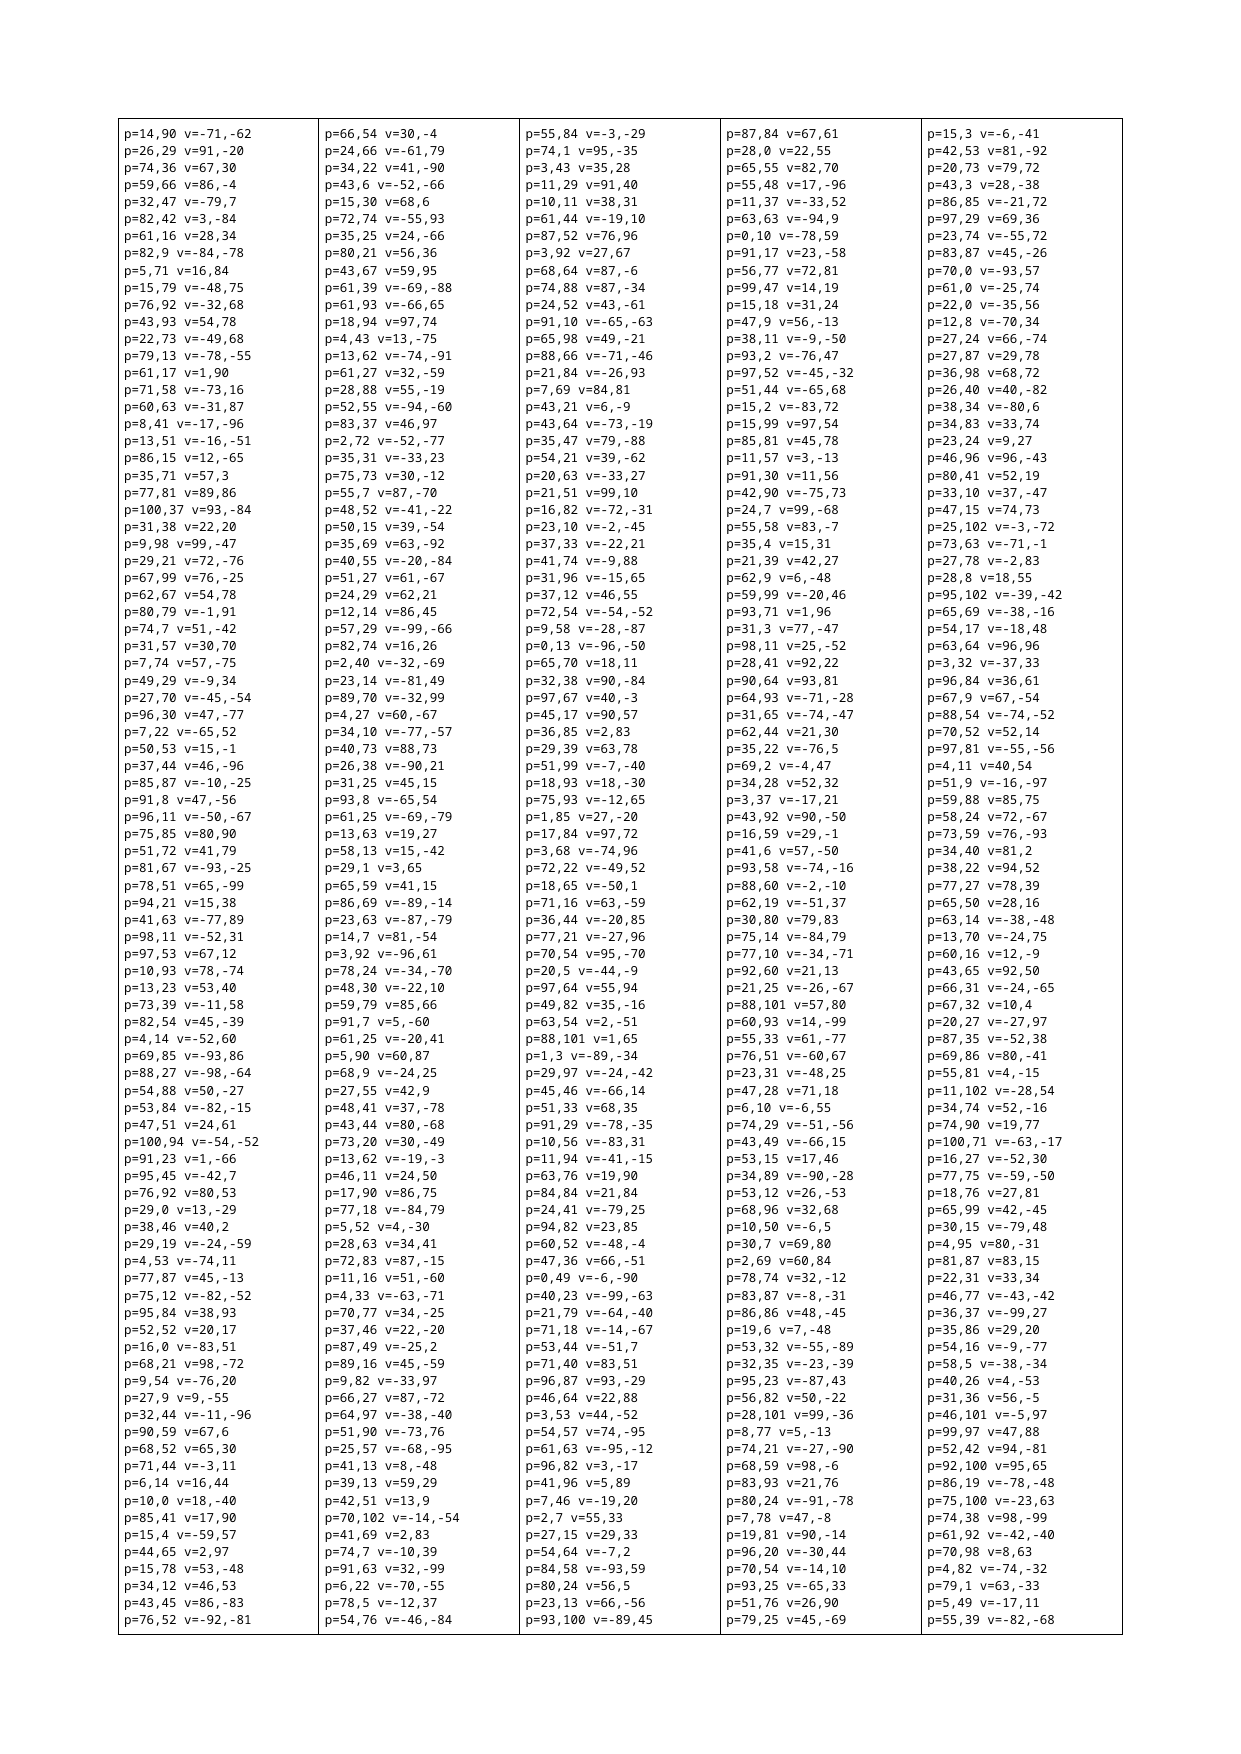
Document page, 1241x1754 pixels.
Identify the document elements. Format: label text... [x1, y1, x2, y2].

table_header p=55,84 v=-3,-29 p=74,1 v=95,-35 p=3,43 v=35,28 p=11,29 v=91,40 p=10,11 v=38,31 p=61,44 v=-19,10 p=87,52 v=76,96 p=3,92 v=27,67 p=68,64 v=87,-6 p=74,88 v=87,-34 p=24,52 v=43,-61 p=91,10 v=-65,-63 p=65,98 v=49,-21 p=88,66 v=-71,-46 p=21,84 v=-26,93 p=7,69 v=84,81 p=43,21 v=6,-9 p=43,64 v=-73,-19 p=35,47 v=79,-88 p=54,21 v=39,-62 p=20,63 v=-33,27 p=21,51 v=99,10 p=16,82 v=-72,-31 p=23,10 v=-2,-45 p=37,33 v=-22,21 p=41,74 v=-9,88 p=31,96 v=-15,65 p=37,12 v=46,55 p=72,54 v=-54,-52 p=9,58 v=-28,-87 p=0,13 v=-96,-50 p=65,70 v=18,11 p=32,38 v=90,-84 p=97,67 v=40,-3 p=45,17 v=90,57 p=36,85 v=2,83 p=29,39 v=63,78 p=51,99 v=-7,-40 p=18,93 v=18,-30 p=75,93 v=-12,65 p=1,85 v=27,-20 p=17,84 v=97,72 p=3,68 v=-74,96 p=72,22 v=-49,52 p=18,65 v=-50,1 p=71,16 v=63,-59 p=36,44 v=-20,85 p=77,21 v=-27,96 p=70,54 v=95,-70 p=20,5 v=-44,-9 p=97,64 v=55,94 p=49,82 v=35,-16 p=63,54 v=2,-51 p=88,101 v=1,65 p=1,3 v=-89,-34 p=29,97 v=-24,-42 p=45,46 v=-66,14 p=51,33 v=68,35 p=91,29 v=-78,-35 p=10,56 v=-83,31 p=11,94 v=-41,-15 p=63,76 v=19,90 p=84,84 v=21,84 p=24,41 v=-79,25 p=94,82 v=23,85 p=60,52 v=-48,-4 p=47,36 v=66,-51 p=0,49 v=-6,-90 p=40,23 v=-99,-63 p=21,79 v=-64,-40 p=71,18 v=-14,-67 p=53,44 v=-51,7 p=71,40 v=83,51 p=96,87 v=93,-29 p=46,64 v=22,88 p=3,53 v=44,-52 p=54,57 v=74,-95 p=61,63 v=-95,-12 p=96,82 v=3,-17 p=41,96 v=5,89 p=7,46 v=-19,20 p=2,7 v=55,33 p=27,15 v=29,33 p=54,64 v=-7,2 p=84,58 v=-93,59 p=80,24 v=56,5 p=23,13 v=66,-56 p=93,100 v=-89,45 [520, 119, 720, 1634]
table_header p=87,84 v=67,61 p=28,0 v=22,55 p=65,55 v=82,70 p=55,48 v=17,-96 p=11,37 v=-33,52 p=63,63 v=-94,9 p=0,10 v=-78,59 p=91,17 v=23,-58 p=56,77 v=72,81 p=99,47 v=14,19 p=15,18 v=31,24 p=47,9 v=56,-13 p=38,11 v=-9,-50 p=93,2 v=-76,47 p=97,52 v=-45,-32 p=51,44 v=-65,68 p=15,2 v=-83,72 p=15,99 v=97,54 p=85,81 v=45,78 p=11,57 v=3,-13 p=91,30 v=11,56 p=42,90 v=-75,73 p=24,7 v=99,-68 p=55,58 v=83,-7 p=35,4 v=15,31 p=21,39 v=42,27 p=62,9 v=6,-48 p=59,99 v=-20,46 p=93,71 v=1,96 p=31,3 v=77,-47 p=98,11 v=25,-52 p=28,41 v=92,22 p=90,64 v=93,81 p=64,93 v=-71,-28 p=31,65 v=-74,-47 p=62,44 v=21,30 p=35,22 v=-76,5 p=69,2 v=-4,47 p=34,28 v=52,32 p=3,37 v=-17,21 p=43,92 v=90,-50 p=16,59 v=29,-1 p=41,6 v=57,-50 p=93,58 v=-74,-16 p=88,60 v=-2,-10 p=62,19 v=-51,37 p=30,80 v=79,83 p=75,14 v=-84,79 p=77,10 v=-34,-71 p=92,60 v=21,13 p=21,25 v=-26,-67 p=88,101 v=57,80 p=60,93 v=14,-99 p=55,33 v=61,-77 p=76,51 v=-60,67 p=23,31 v=-48,25 p=47,28 v=71,18 p=6,10 v=-6,55 p=74,29 v=-51,-56 p=43,49 v=-66,15 p=53,15 v=17,46 p=34,89 v=-90,-28 p=53,12 v=26,-53 p=68,96 v=32,68 p=10,50 v=-6,5 p=30,7 v=69,80 p=2,69 v=60,84 p=78,74 v=32,-12 p=83,87 v=-8,-31 p=86,86 v=48,-45 p=19,6 v=7,-48 p=53,32 v=-55,-89 p=32,35 v=-23,-39 p=95,23 v=-87,43 p=56,82 v=50,-22 p=28,101 v=99,-36 p=8,77 v=5,-13 p=74,21 v=-27,-90 p=68,59 v=98,-6 p=83,93 v=21,76 p=80,24 v=-91,-78 p=7,78 v=47,-8 p=19,81 v=90,-14 p=96,20 v=-30,44 p=70,54 v=-14,10 p=93,25 v=-65,33 p=51,76 v=26,90 p=79,25 v=45,-69 [721, 119, 921, 1634]
table_header p=66,54 v=30,-4 p=24,66 v=-61,79 p=34,22 v=41,-90 p=43,6 v=-52,-66 p=15,30 v=68,6 p=72,74 v=-55,93 p=35,25 v=24,-66 p=80,21 v=56,36 p=43,67 v=59,95 p=61,39 v=-69,-88 p=61,93 v=-66,65 p=18,94 v=97,74 p=4,43 v=13,-75 p=13,62 v=-74,-91 p=61,27 v=32,-59 p=28,88 v=55,-19 p=52,55 v=-94,-60 p=83,37 v=46,97 p=2,72 v=-52,-77 p=35,31 v=-33,23 p=75,73 v=30,-12 p=55,7 v=87,-70 p=48,52 v=-41,-22 p=50,15 v=39,-54 p=35,69 v=63,-92 p=40,55 v=-20,-84 p=51,27 v=61,-67 p=24,29 v=62,21 p=12,14 v=86,45 p=57,29 v=-99,-66 p=82,74 v=16,26 p=2,40 v=-32,-69 p=23,14 v=-81,49 p=89,70 v=-32,99 p=4,27 v=60,-67 p=34,10 v=-77,-57 p=40,73 v=88,73 p=26,38 v=-90,21 p=31,25 v=45,15 p=93,8 v=-65,54 p=61,25 v=-69,-79 p=13,63 v=19,27 p=58,13 v=15,-42 p=29,1 v=3,65 p=65,59 v=41,15 p=86,69 v=-89,-14 p=23,63 v=-87,-79 p=14,7 v=81,-54 p=3,92 v=-96,61 p=78,24 v=-34,-70 p=48,30 v=-22,10 p=59,79 v=85,66 p=91,7 v=5,-60 p=61,25 v=-20,41 p=5,90 v=60,87 p=68,9 v=-24,25 p=27,55 v=42,9 p=48,41 v=37,-78 p=43,44 v=80,-68 p=73,20 v=30,-49 p=13,62 v=-19,-3 p=46,11 v=24,50 p=17,90 v=86,75 p=77,18 v=-84,79 p=5,52 v=4,-30 p=28,63 v=34,41 p=72,83 v=87,-15 p=11,16 v=51,-60 p=4,33 v=-63,-71 p=70,77 v=34,-25 p=37,46 v=22,-20 p=87,49 v=-25,2 p=89,16 v=45,-59 p=9,82 v=-33,97 p=66,27 v=87,-72 p=64,97 v=-38,-40 p=51,90 v=-73,76 p=25,57 v=-68,-95 p=41,13 v=8,-48 p=39,13 v=59,29 p=42,51 v=13,9 p=70,102 v=-14,-54 p=41,69 v=2,83 p=74,7 v=-10,39 p=91,63 v=32,-99 p=6,22 v=-70,-55 p=78,5 v=-12,37 p=54,76 v=-46,-84 [319, 119, 519, 1634]
table_header p=14,90 v=-71,-62 p=26,29 v=91,-20 p=74,36 v=67,30 p=59,66 v=86,-4 p=32,47 v=-79,7 p=82,42 v=3,-84 p=61,16 v=28,34 p=82,9 v=-84,-78 p=5,71 v=16,84 p=15,79 v=-48,75 p=76,92 v=-32,68 p=43,93 v=54,78 p=22,73 v=-49,68 p=79,13 v=-78,-55 p=61,17 v=1,90 p=71,58 v=-73,16 p=60,63 v=-31,87 p=8,41 v=-17,-96 p=13,51 v=-16,-51 p=86,15 v=12,-65 p=35,71 v=57,3 p=77,81 v=89,86 p=100,37 v=93,-84 p=31,38 v=22,20 p=9,98 v=99,-47 p=29,21 v=72,-76 p=67,99 v=76,-25 p=62,67 v=54,78 p=80,79 v=-1,91 p=74,7 v=51,-42 p=31,57 v=30,70 p=7,74 v=57,-75 p=49,29 v=-9,34 p=27,70 v=-45,-54 p=96,30 v=47,-77 p=7,22 v=-65,52 p=50,53 v=15,-1 p=37,44 v=46,-96 p=85,87 v=-10,-25 p=91,8 v=47,-56 p=96,11 v=-50,-67 p=75,85 v=80,90 p=51,72 v=41,79 p=81,67 v=-93,-25 p=78,51 v=65,-99 p=94,21 v=15,38 p=41,63 v=-77,89 p=98,11 v=-52,31 p=97,53 v=67,12 p=10,93 v=78,-74 p=13,23 v=53,40 p=73,39 v=-11,58 p=82,54 v=45,-39 p=4,14 v=-52,60 p=69,85 v=-93,86 p=88,27 v=-98,-64 p=54,88 v=50,-27 p=53,84 v=-82,-15 p=47,51 v=24,61 p=100,94 v=-54,-52 p=91,23 v=1,-66 p=95,45 v=-42,7 p=76,92 v=80,53 p=29,0 v=13,-29 p=38,46 v=40,2 p=29,19 v=-24,-59 p=4,53 v=-74,11 p=77,87 v=45,-13 p=75,12 v=-82,-52 p=95,84 v=38,93 p=52,52 v=20,17 p=16,0 v=-83,51 p=68,21 v=98,-72 p=9,54 v=-76,20 p=27,9 v=9,-55 p=32,44 v=-11,-96 p=90,59 v=67,6 p=68,52 v=65,30 p=71,44 v=-3,11 p=6,14 v=16,44 p=10,0 v=18,-40 p=85,41 v=17,90 p=15,4 v=-59,57 p=44,65 v=2,97 p=15,78 v=53,-48 p=34,12 v=46,53 p=43,45 v=86,-83 p=76,52 v=-92,-81 [119, 119, 318, 1634]
table_header p=15,3 v=-6,-41 p=42,53 v=81,-92 p=20,73 v=79,72 p=43,3 v=28,-38 p=86,85 v=-21,72 p=97,29 v=69,36 p=23,74 v=-55,72 p=83,87 v=45,-26 p=70,0 v=-93,57 p=61,0 v=-25,74 p=22,0 v=-35,56 p=12,8 v=-70,34 p=27,24 v=66,-74 p=27,87 v=29,78 p=36,98 v=68,72 p=26,40 v=40,-82 p=38,34 v=-80,6 p=34,83 v=33,74 p=23,24 v=9,27 p=46,96 v=96,-43 p=80,41 v=52,19 p=33,10 v=37,-47 p=47,15 v=74,73 p=25,102 v=-3,-72 p=73,63 v=-71,-1 p=27,78 v=-2,83 p=28,8 v=18,55 p=95,102 v=-39,-42 p=65,69 v=-38,-16 p=54,17 v=-18,48 p=63,64 v=96,96 p=3,32 v=-37,33 p=96,84 v=36,61 p=67,9 v=67,-54 p=88,54 v=-74,-52 p=70,52 v=52,14 p=97,81 v=-55,-56 p=4,11 v=40,54 p=51,9 v=-16,-97 p=59,88 v=85,75 p=58,24 v=72,-67 p=73,59 v=76,-93 p=34,40 v=81,2 p=38,22 v=94,52 p=77,27 v=78,39 p=65,50 v=28,16 p=63,14 v=-38,-48 p=13,70 v=-24,75 p=60,16 v=12,-9 p=43,65 v=92,50 p=66,31 v=-24,-65 p=67,32 v=10,4 p=20,27 v=-27,97 p=87,35 v=-52,38 p=69,86 v=80,-41 p=55,81 v=4,-15 p=11,102 v=-28,54 p=34,74 v=52,-16 p=74,90 v=19,77 p=100,71 v=-63,-17 p=16,27 v=-52,30 p=77,75 v=-59,-50 p=18,76 v=27,81 p=65,99 v=42,-45 p=30,15 v=-79,48 p=4,95 v=80,-31 p=81,87 v=83,15 p=22,31 v=33,34 p=46,77 v=-43,-42 p=36,37 v=-99,27 p=35,86 v=29,20 p=54,16 v=-9,-77 p=58,5 v=-38,-34 p=40,26 v=4,-53 p=31,36 v=56,-5 p=46,101 v=-5,97 p=99,97 v=47,88 p=52,42 v=94,-81 p=92,100 v=95,65 p=86,19 v=-78,-48 p=75,100 v=-23,63 p=74,38 v=98,-99 p=61,92 v=-42,-40 p=70,98 v=8,63 p=4,82 v=-74,-32 p=79,1 v=63,-33 p=5,49 v=-17,11 p=55,39 v=-82,-68 [922, 119, 1122, 1634]
